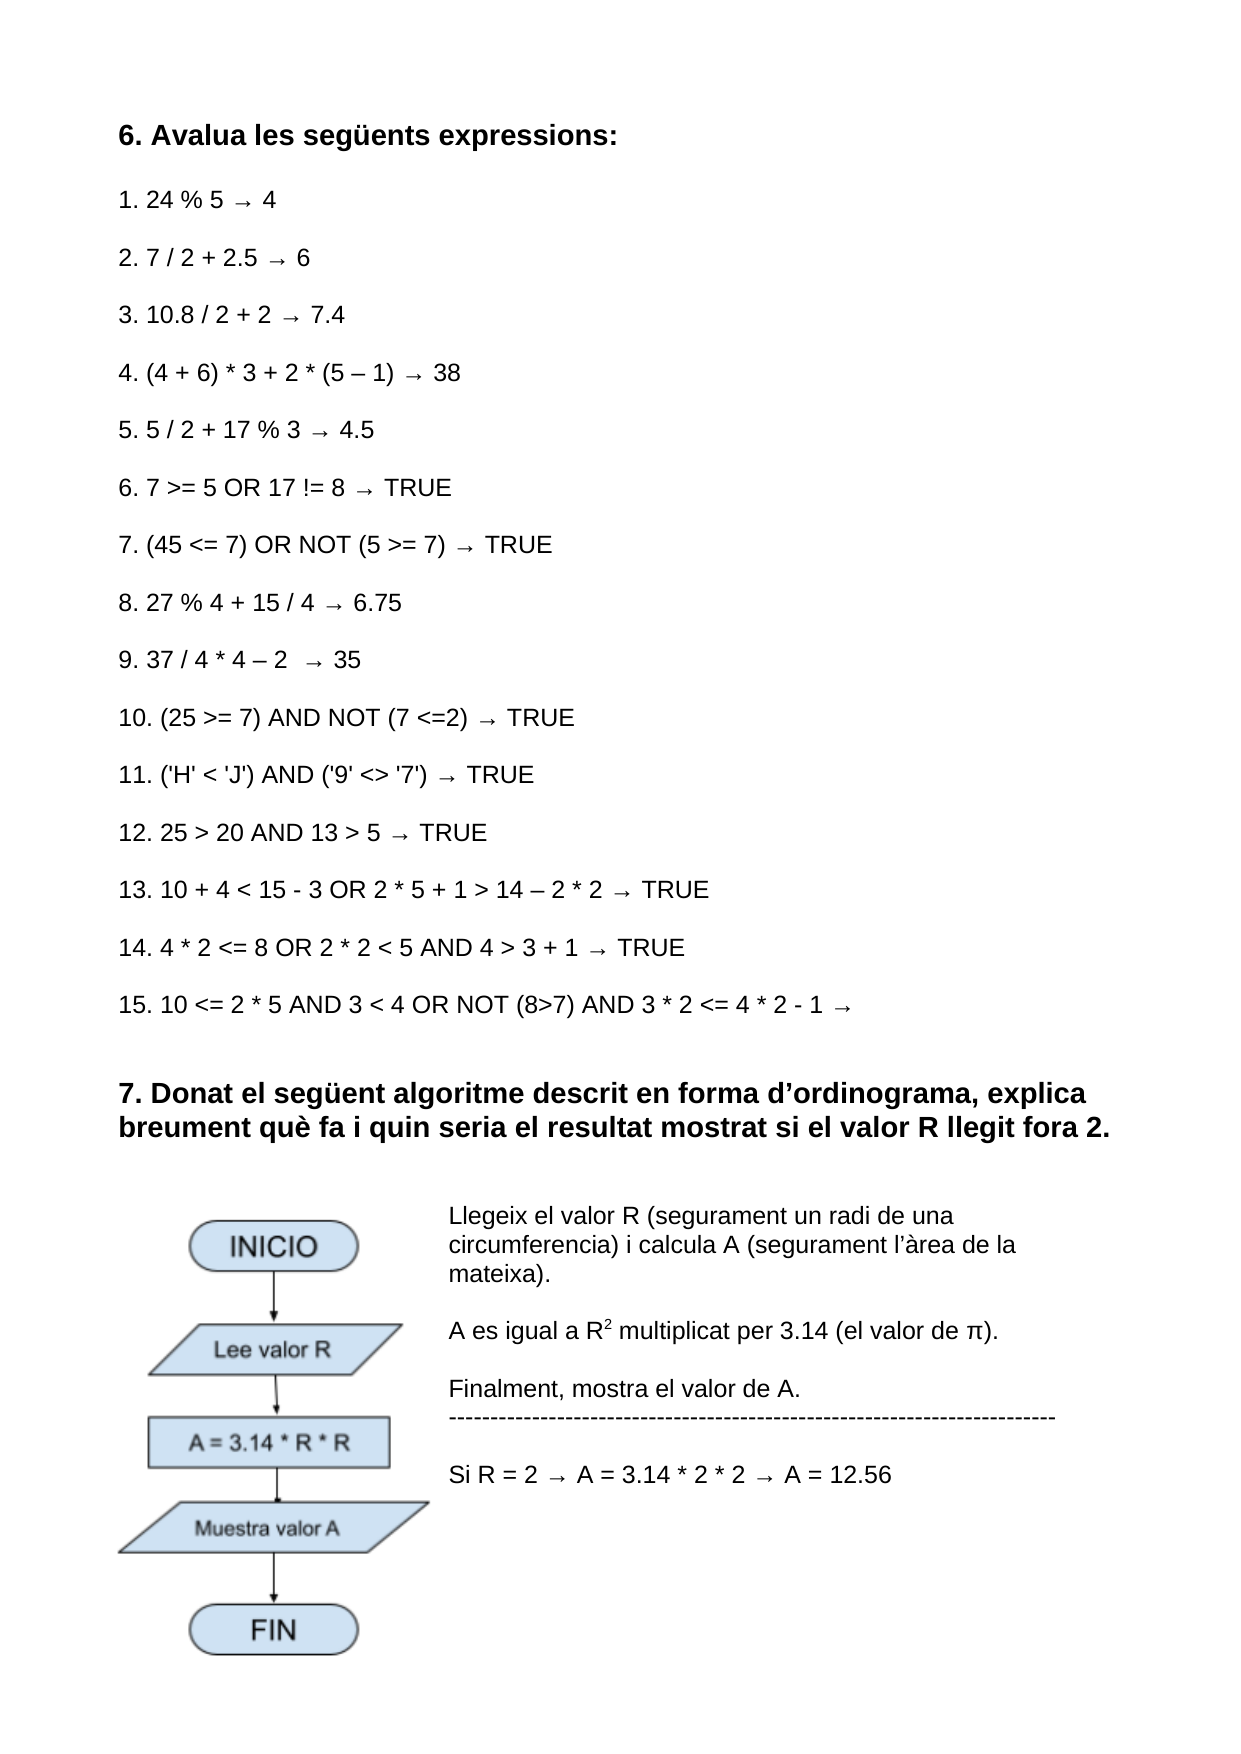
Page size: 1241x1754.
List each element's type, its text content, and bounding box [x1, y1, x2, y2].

text 9. 37 / 4 * 4 – 2 → 35 [118, 645, 1122, 674]
text 5. 5 / 2 + 17 % 3 → 4.5 [118, 415, 1122, 444]
text 1. 24 % 5 → 4 [118, 185, 1122, 243]
text 4. (4 + 6) * 3 + 2 * (5 – 1) → 38 [118, 358, 1122, 386]
text Si R = 2 → A = 3.14 * 2 * 2 → A = 12.56 [449, 1460, 1122, 1488]
picture [104, 1200, 449, 1676]
text 6. 7 >= 5 OR 17 != 8 → TRUE [118, 473, 1122, 501]
text 8. 27 % 4 + 15 / 4 → 6.75 [118, 588, 1122, 616]
text Finalment, mostra el valor de A. ------------------------------------------------------------------------- [449, 1373, 1122, 1431]
text 3. 10.8 / 2 + 2 → 7.4 [118, 300, 1122, 329]
text Llegeix el valor R (segurament un radi de una circumferencia) i calcula A (segurament l’àrea de la mateixa). [449, 1201, 1122, 1287]
text 14. 4 * 2 <= 8 OR 2 * 2 < 5 AND 4 > 3 + 1 → TRUE [118, 933, 1122, 961]
text 6. Avalua les següents expressions: [118, 118, 1122, 152]
text 10. (25 >= 7) AND NOT (7 <=2) → TRUE [118, 703, 1122, 731]
text 7. Donat el següent algoritme descrit en forma d’ordinograma, explica breument què fa i quin seria el resultat mostrat si el valor R llegit fora 2. [118, 1076, 1122, 1143]
text 13. 10 + 4 < 15 - 3 OR 2 * 5 + 1 > 14 – 2 * 2 → TRUE [118, 875, 1122, 904]
text 11. ('H' < 'J') AND ('9' <> '7') → TRUE [118, 760, 1122, 789]
text A es igual a R2 multiplicat per 3.14 (el valor de π). [449, 1316, 1122, 1345]
text 2. 7 / 2 + 2.5 → 6 [118, 243, 1122, 271]
text 7. (45 <= 7) OR NOT (5 >= 7) → TRUE [118, 530, 1122, 559]
text 15. 10 <= 2 * 5 AND 3 < 4 OR NOT (8>7) AND 3 * 2 <= 4 * 2 - 1 → [118, 990, 1122, 1019]
text 12. 25 > 20 AND 13 > 5 → TRUE [118, 818, 1122, 846]
